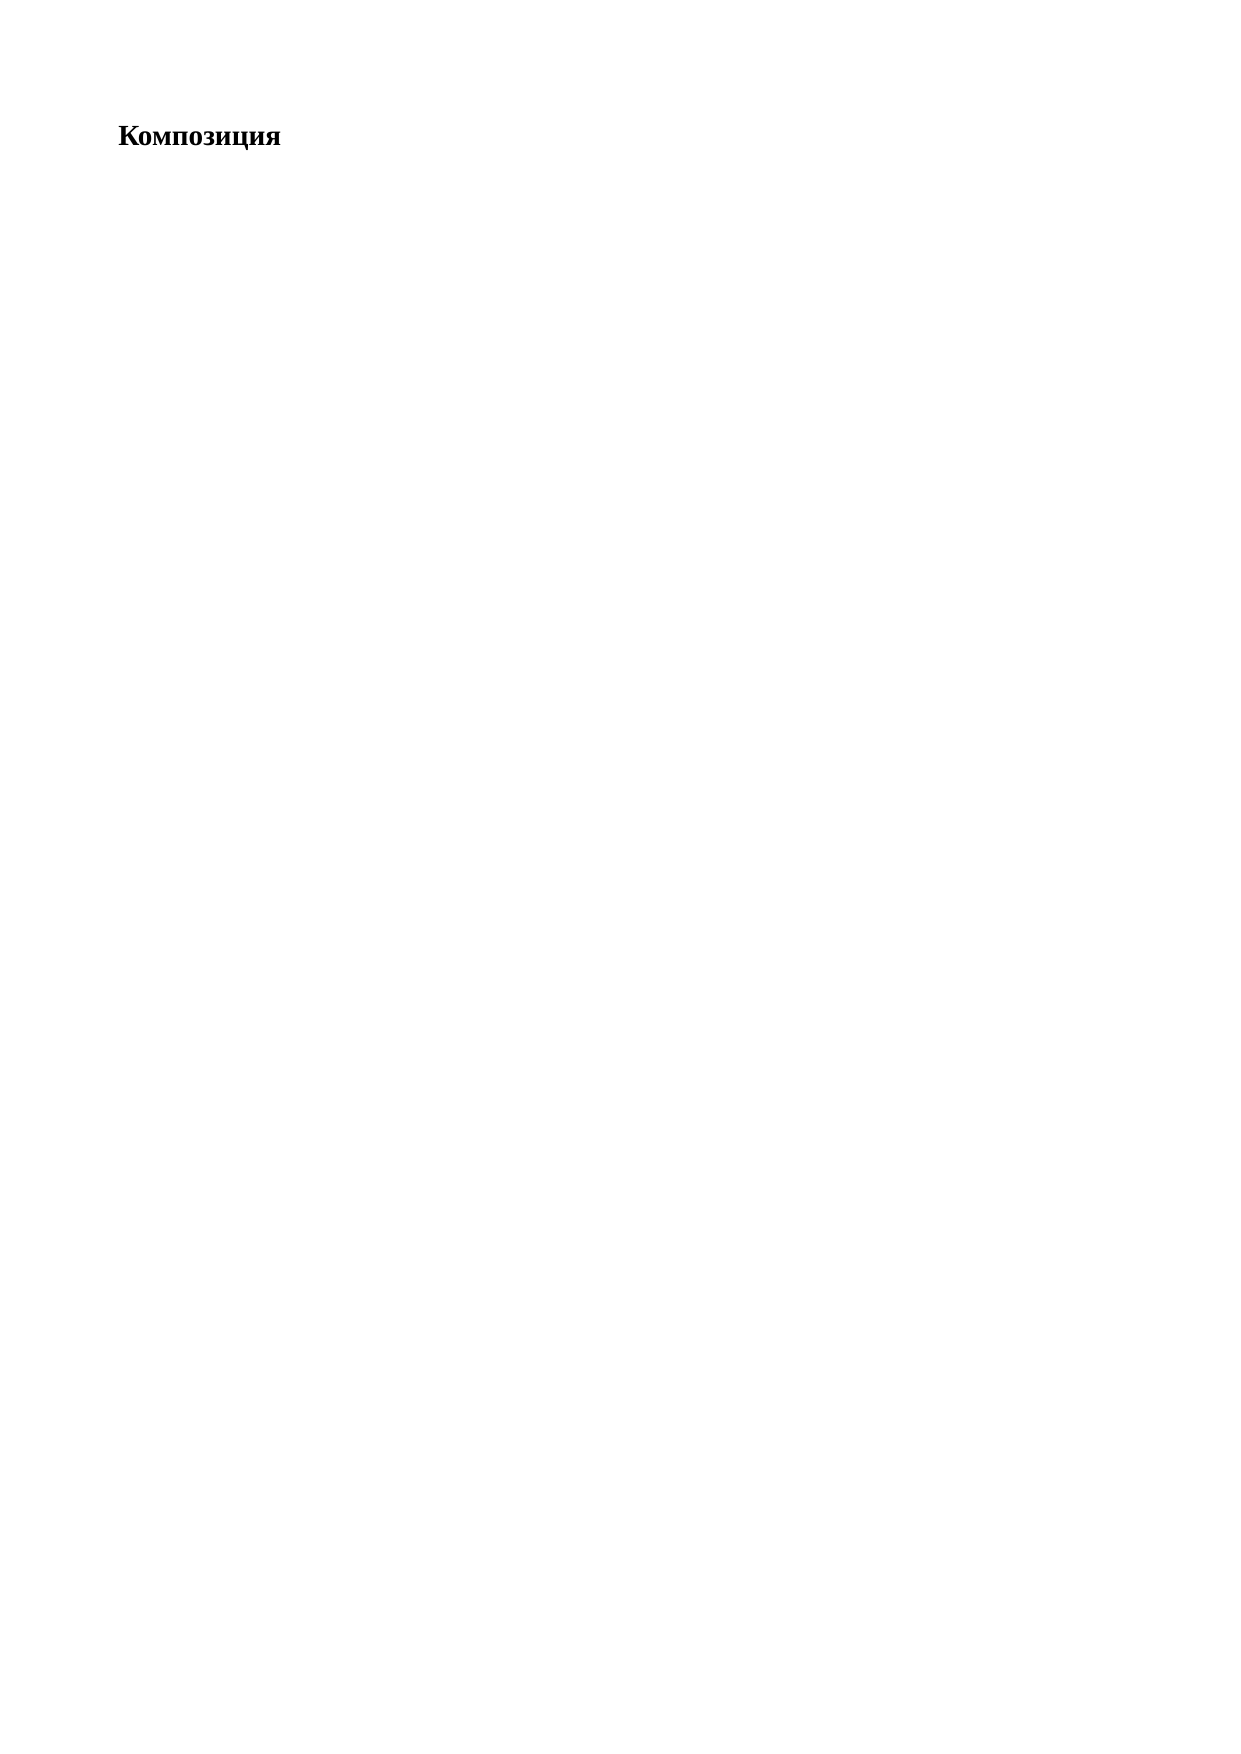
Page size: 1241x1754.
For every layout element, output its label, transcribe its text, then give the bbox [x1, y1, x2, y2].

text Композиция [118, 118, 1122, 152]
